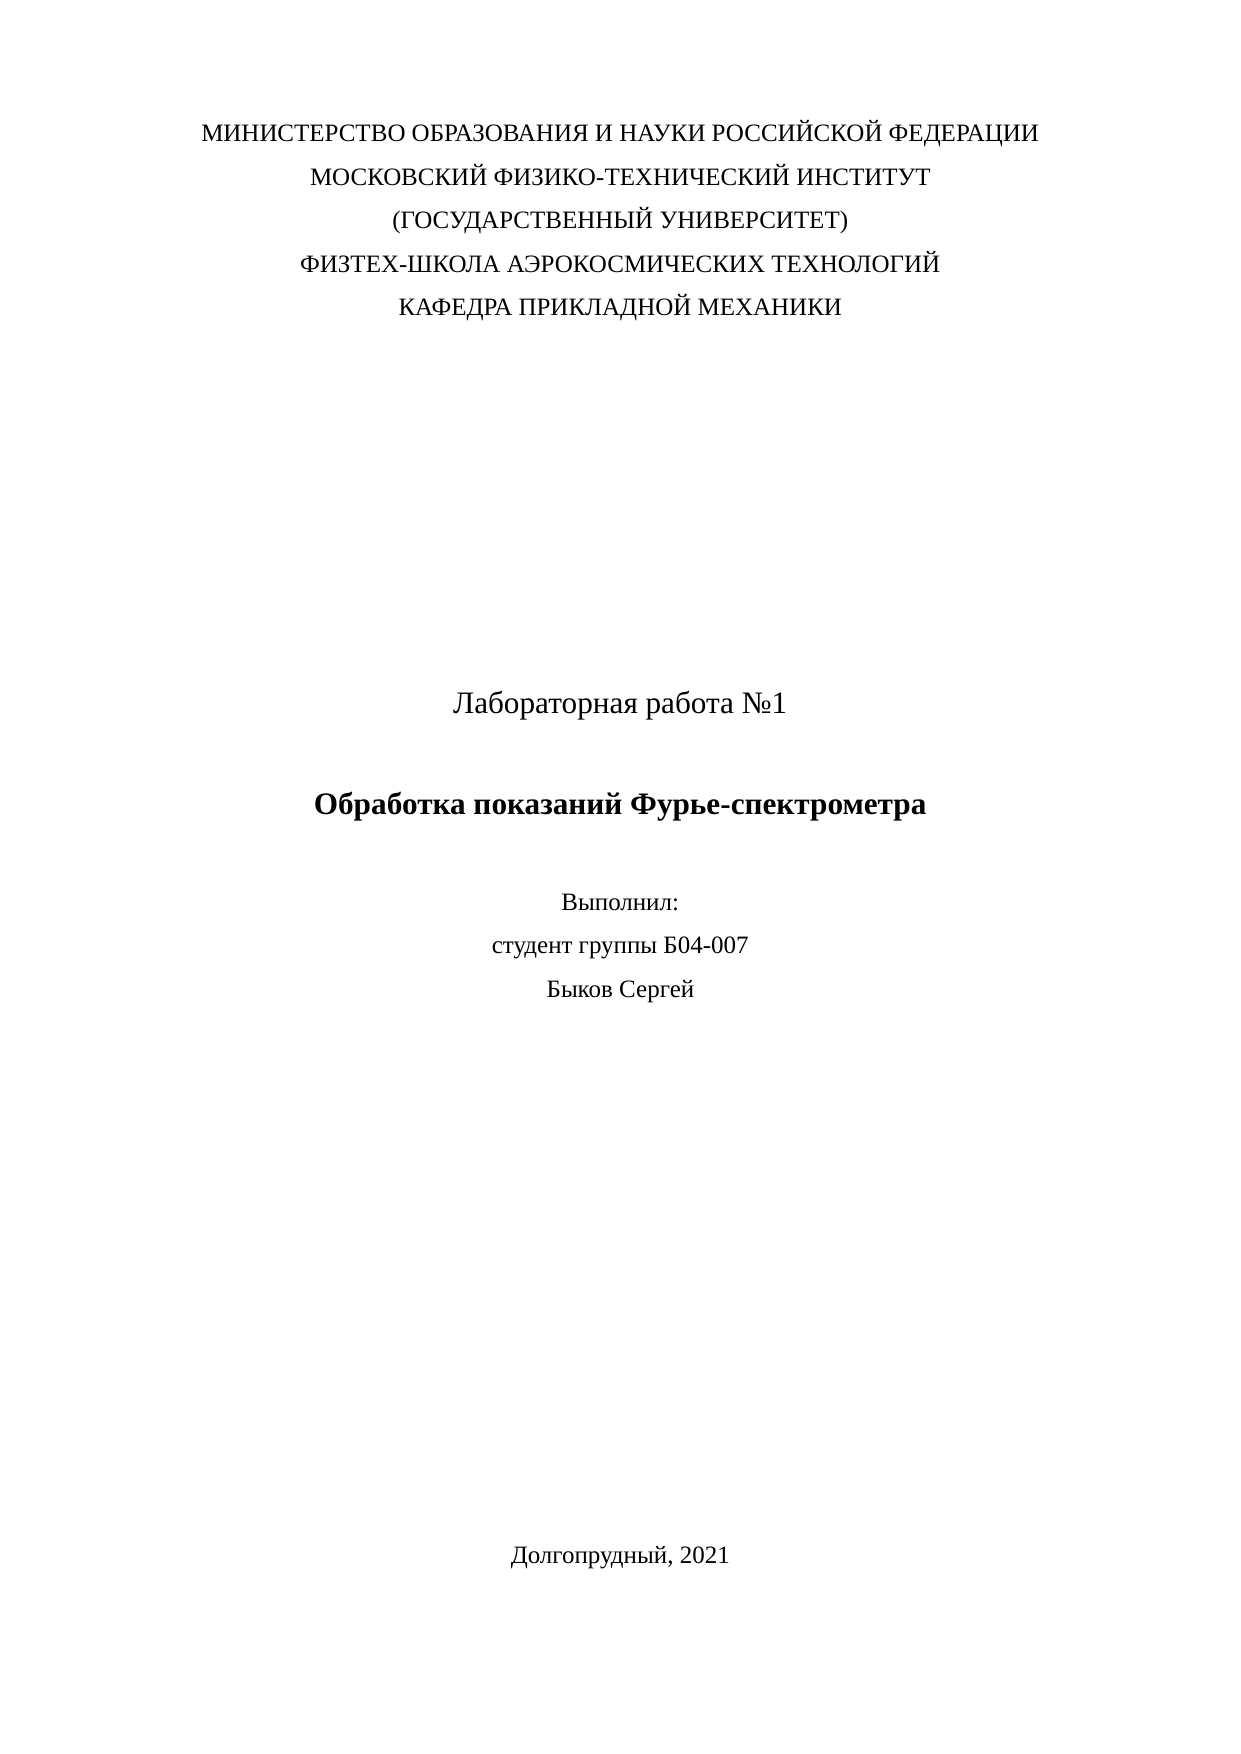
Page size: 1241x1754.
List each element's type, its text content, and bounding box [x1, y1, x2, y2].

text Лабораторная работа №1 [118, 684, 1122, 720]
text Долгопрудный, 2021 [118, 1540, 1122, 1569]
text ФИЗТЕХ-ШКОЛА АЭРОКОСМИЧЕСКИХ ТЕХНОЛОГИЙ [118, 249, 1122, 277]
text Быков Сергей [118, 974, 1122, 1003]
text (ГОСУДАРСТВЕННЫЙ УНИВЕРСИТЕТ) [118, 205, 1122, 234]
text Обработка показаний Фурье-спектрометра [118, 786, 1122, 822]
text КАФЕДРА ПРИКЛАДНОЙ МЕХАНИКИ [118, 292, 1122, 321]
text МИНИСТЕРСТВО ОБРАЗОВАНИЯ И НАУКИ РОССИЙСКОЙ ФЕДЕРАЦИИ МОСКОВСКИЙ ФИЗИКО-ТЕХНИЧЕСКИЙ ИНСТИТУТ [118, 118, 1122, 190]
text Выполнил: [118, 887, 1122, 916]
text студент группы Б04-007 [118, 931, 1122, 959]
